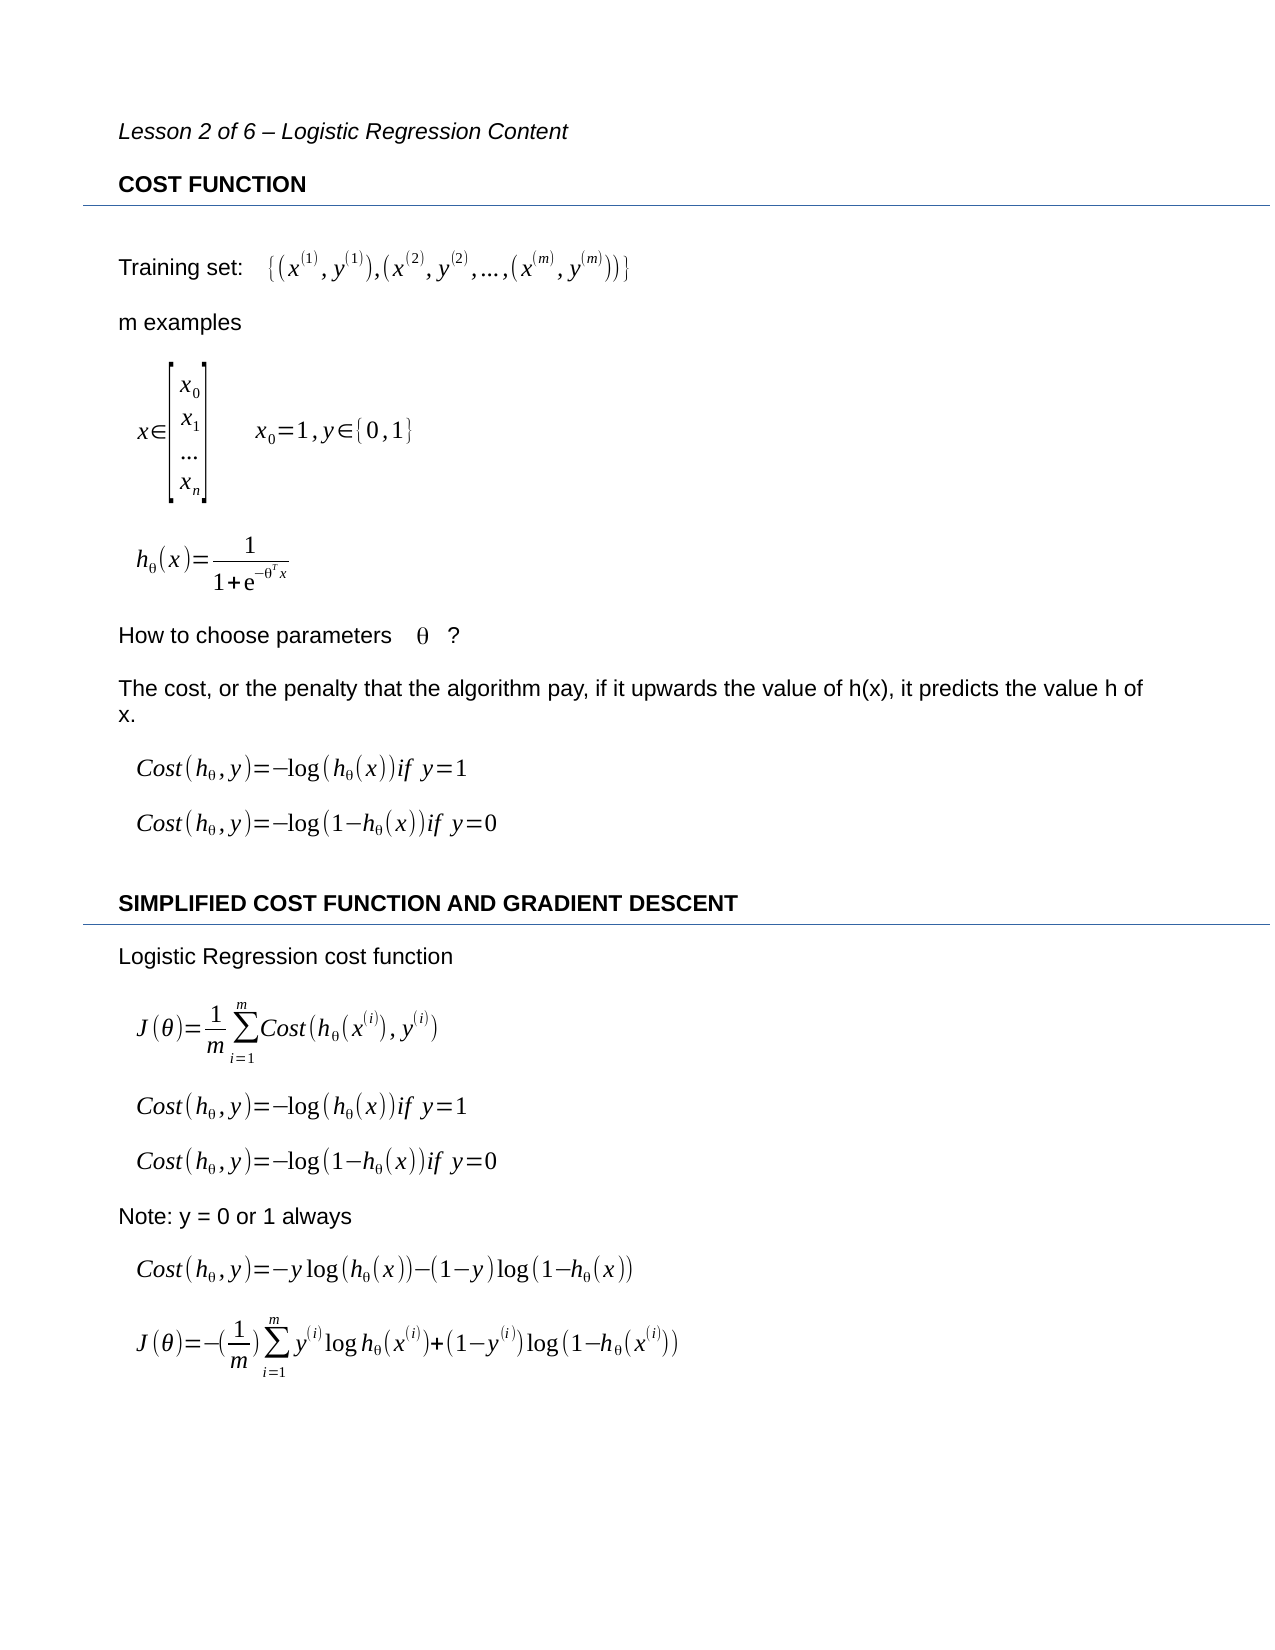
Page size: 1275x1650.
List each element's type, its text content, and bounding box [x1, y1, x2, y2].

text How to choose parameters ? [118, 622, 1157, 649]
text SIMPLIFIED COST FUNCTION AND GRADIENT DESCENT [118, 890, 1157, 917]
text Note: y = 0 or 1 always [118, 1203, 1157, 1229]
text The cost, or the penalty that the algorithm pay, if it upwards the value of h(x), it predicts the value h of x. [118, 675, 1157, 728]
text Lesson 2 of 6 – Logistic Regression Content [118, 118, 1157, 144]
text Training set: [118, 250, 1157, 282]
text m examples [118, 308, 1157, 335]
text Logistic Regression cost function [118, 943, 1157, 969]
text COST FUNCTION [118, 171, 1157, 197]
